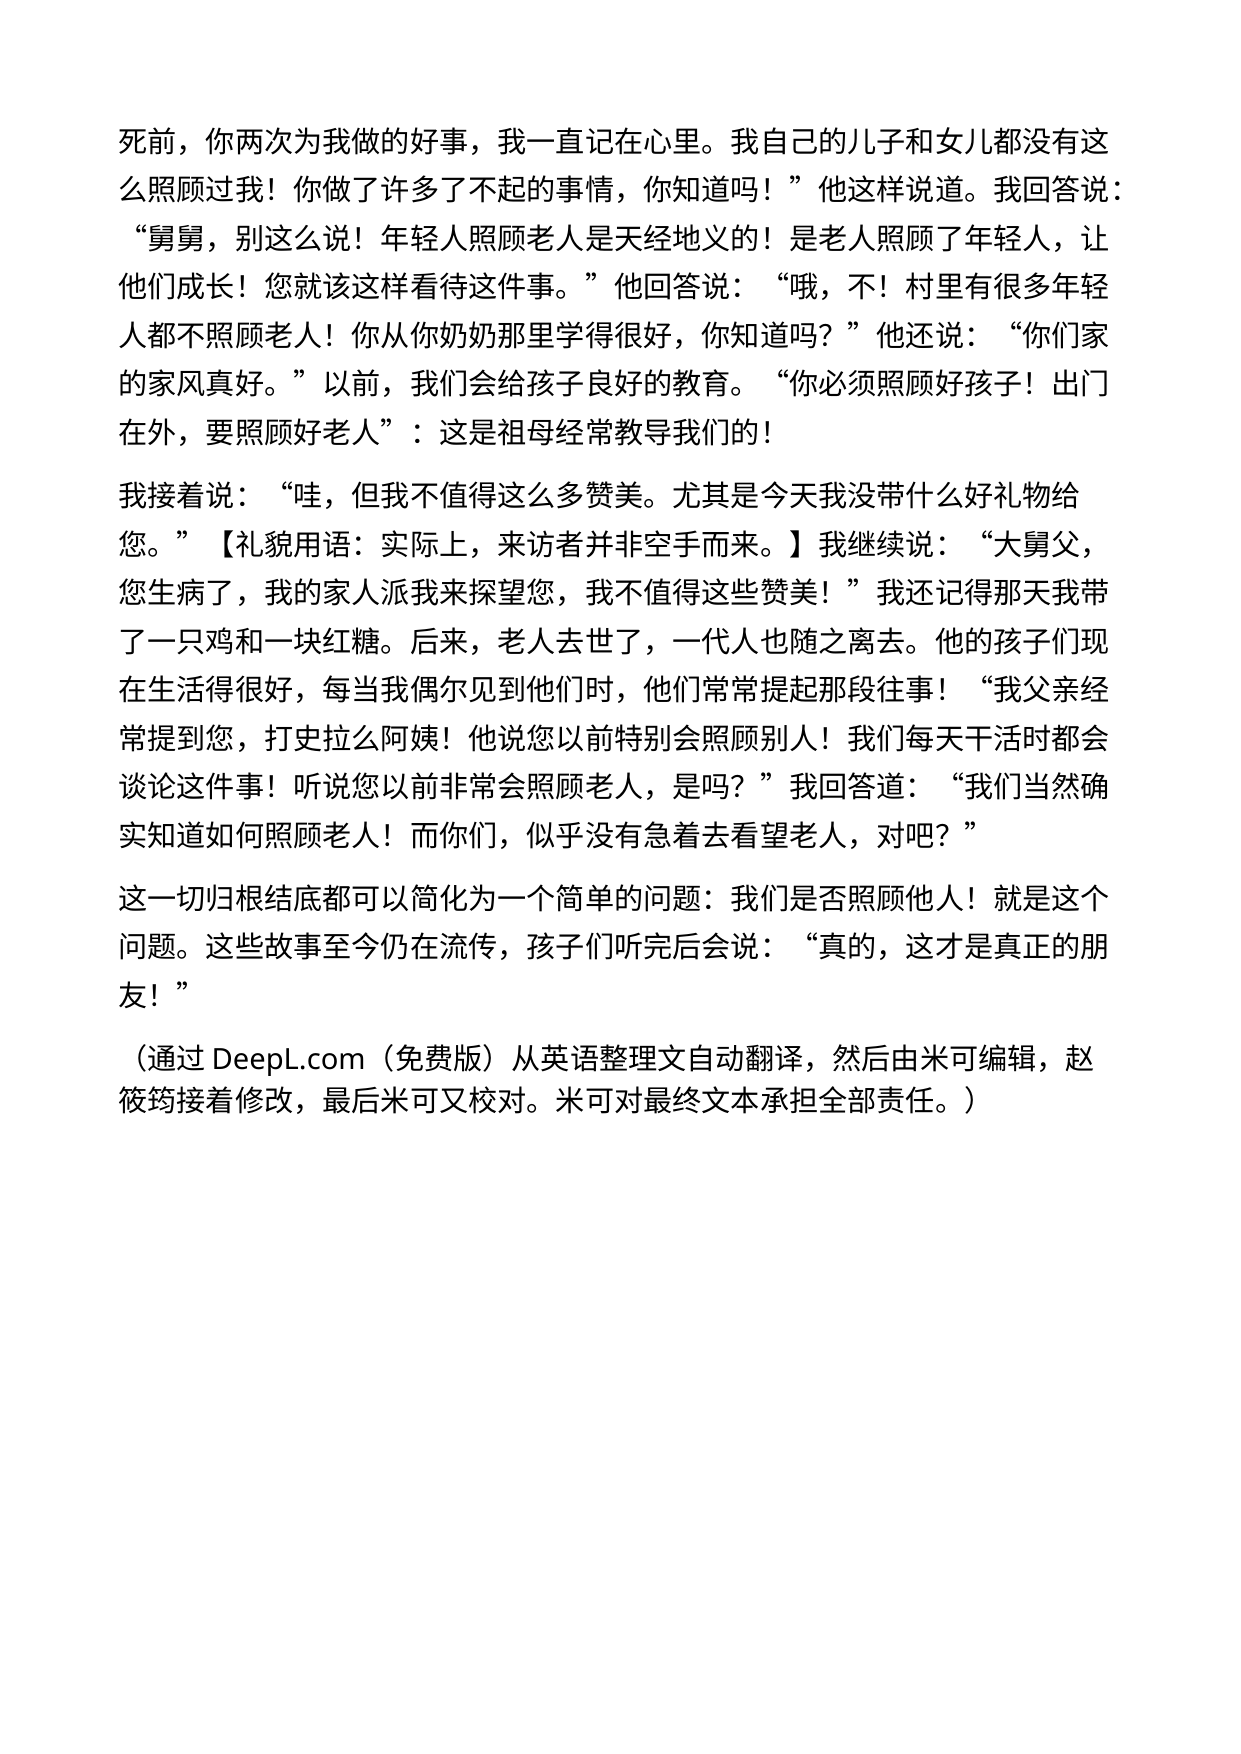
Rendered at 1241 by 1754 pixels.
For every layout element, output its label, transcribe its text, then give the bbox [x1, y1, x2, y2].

text 我接着说：“哇，但我不值得这么多赞美。尤其是今天我没带什么好礼物给您。”【礼貌用语：实际上，来访者并非空手而来。】我继续说：“大舅父，您生病了，我的家人派我来探望您，我不值得这些赞美！”我还记得那天我带了一只鸡和一块红糖。后来，老人去世了，一代人也随之离去。他的孩子们现在生活得很好，每当我偶尔见到他们时，他们常常提起那段往事！“我父亲经常提到您，打史拉么阿姨！他说您以前特别会照顾别人！我们每天干活时都会谈论这件事！听说您以前非常会照顾老人，是吗？”我回答道：“我们当然确实知道如何照顾老人！而你们，似乎没有急着去看望老人，对吧？” [118, 472, 1122, 854]
text （通过DeepL.com（免费版）从英语整理文自动翻译，然后由米可编辑，赵筱筠接着修改，最后米可又校对。米可对最终文本承担全部责任。） [118, 1036, 1122, 1120]
text 这一切归根结底都可以简化为一个简单的问题：我们是否照顾他人！就是这个问题。这些故事至今仍在流传，孩子们听完后会说：“真的，这才是真正的朋友！” [118, 875, 1122, 1015]
text 当我们去看望那位老人时，我需要解释一下，那时大家都叫我“打史拉么”。那位老人对我说：“打史拉么，你知道吗？我一辈子都没有忘记你的体贴！临死前，你两次为我做的好事，我一直记在心里。我自己的儿子和女儿都没有这么照顾过我！你做了许多了不起的事情，你知道吗！”他这样说道。我回答说：“舅舅，别这么说！年轻人照顾老人是天经地义的！是老人照顾了年轻人，让他们成长！您就该这样看待这件事。”他回答说：“哦，不！村里有很多年轻人都不照顾老人！你从你奶奶那里学得很好，你知道吗？”他还说：“你们家的家风真好。”以前，我们会给孩子良好的教育。“你必须照顾好孩子！出门在外，要照顾好老人”：这是祖母经常教导我们的！ [118, 118, 1122, 452]
